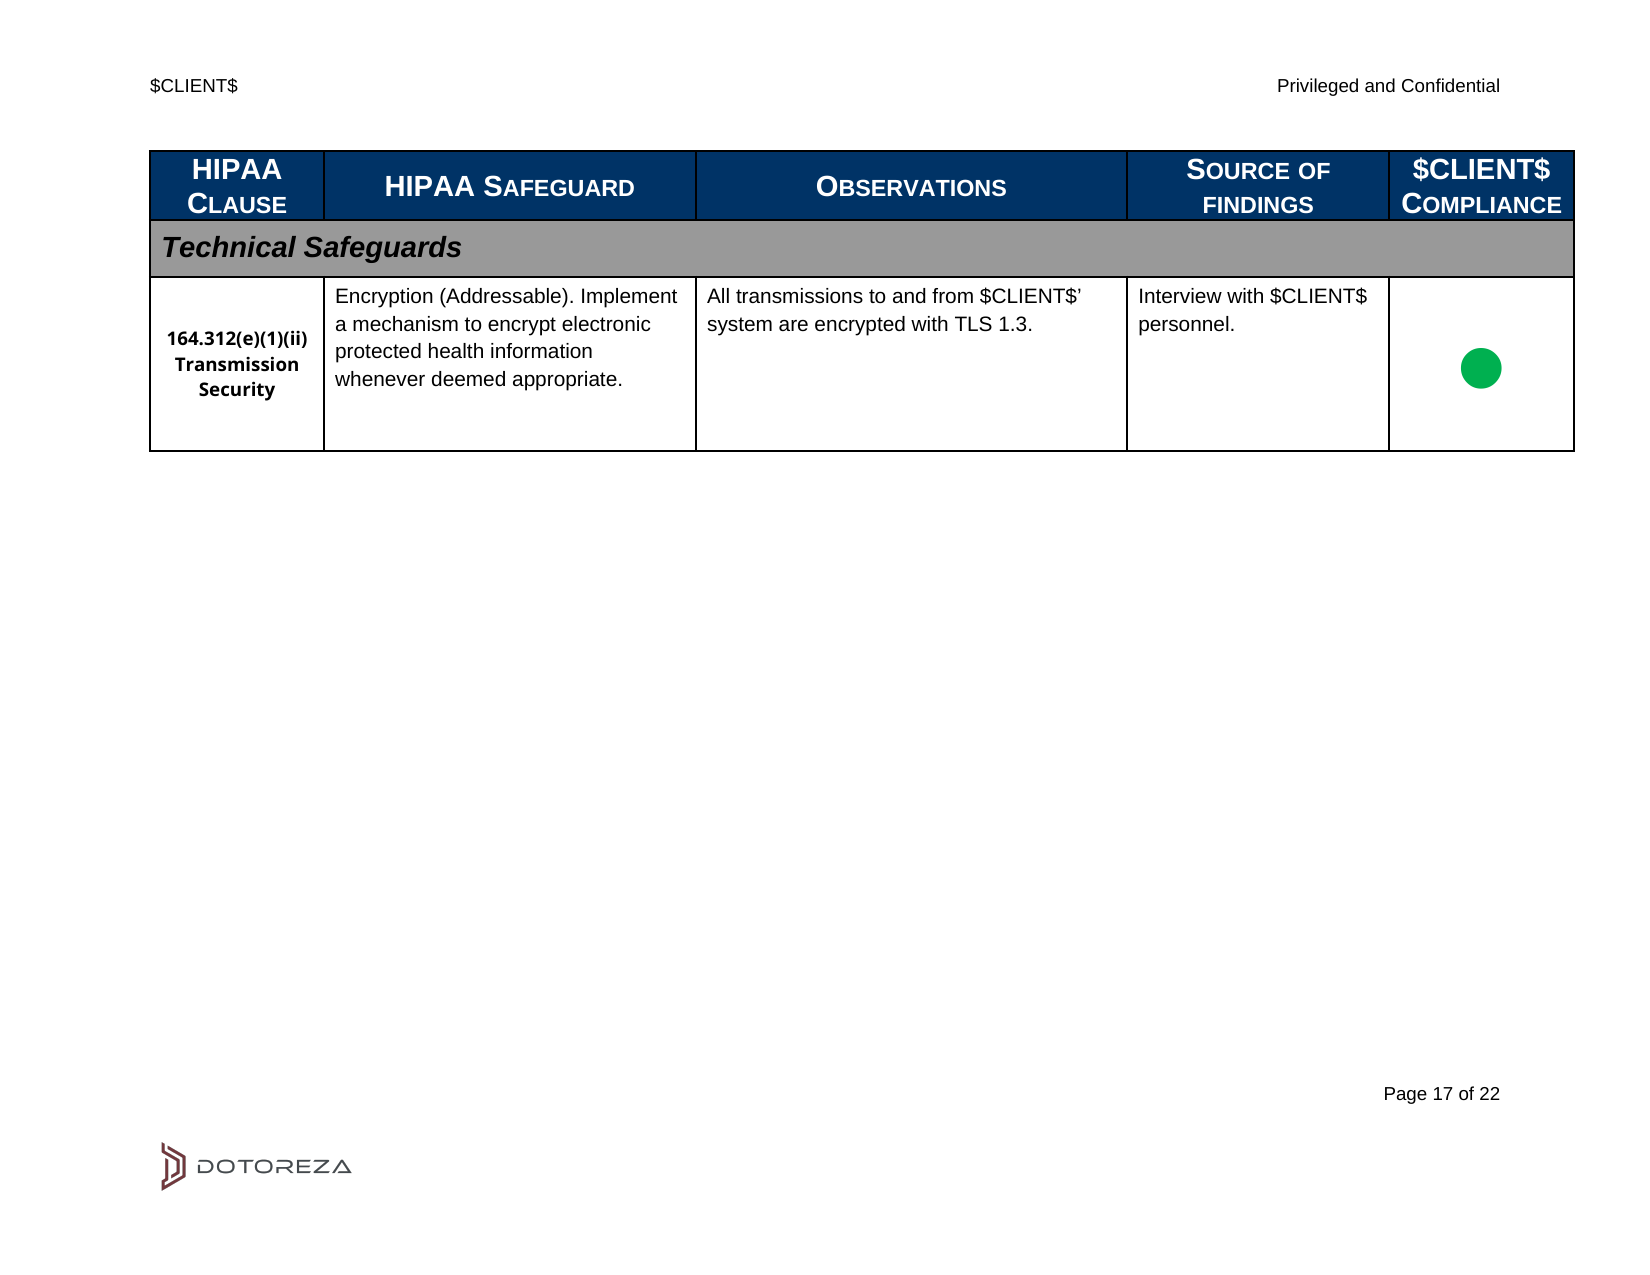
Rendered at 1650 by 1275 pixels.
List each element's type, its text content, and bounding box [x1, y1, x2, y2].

table_cell Technical Safeguards [151, 221, 1573, 276]
table_header Observations [697, 152, 1126, 219]
table_cell Encryption (Addressable). Implement a mechanism to encrypt electronic protected health information whenever deemed appropriate. [325, 278, 695, 450]
table_cell • [1390, 278, 1573, 450]
table_header $CLIENT$ Compliance [1390, 152, 1573, 219]
table_header HIPAA Safeguard [325, 152, 695, 219]
table_header HIPAA Clause [151, 152, 323, 219]
table_cell 164.312(e)(1)(ii) Transmission Security [151, 278, 323, 450]
table_cell Interview with $CLIENT$ personnel. [1128, 278, 1388, 450]
table_cell All transmissions to and from $CLIENT$’ system are encrypted with TLS 1.3. [697, 278, 1126, 450]
table_header Source of findings [1128, 152, 1388, 219]
